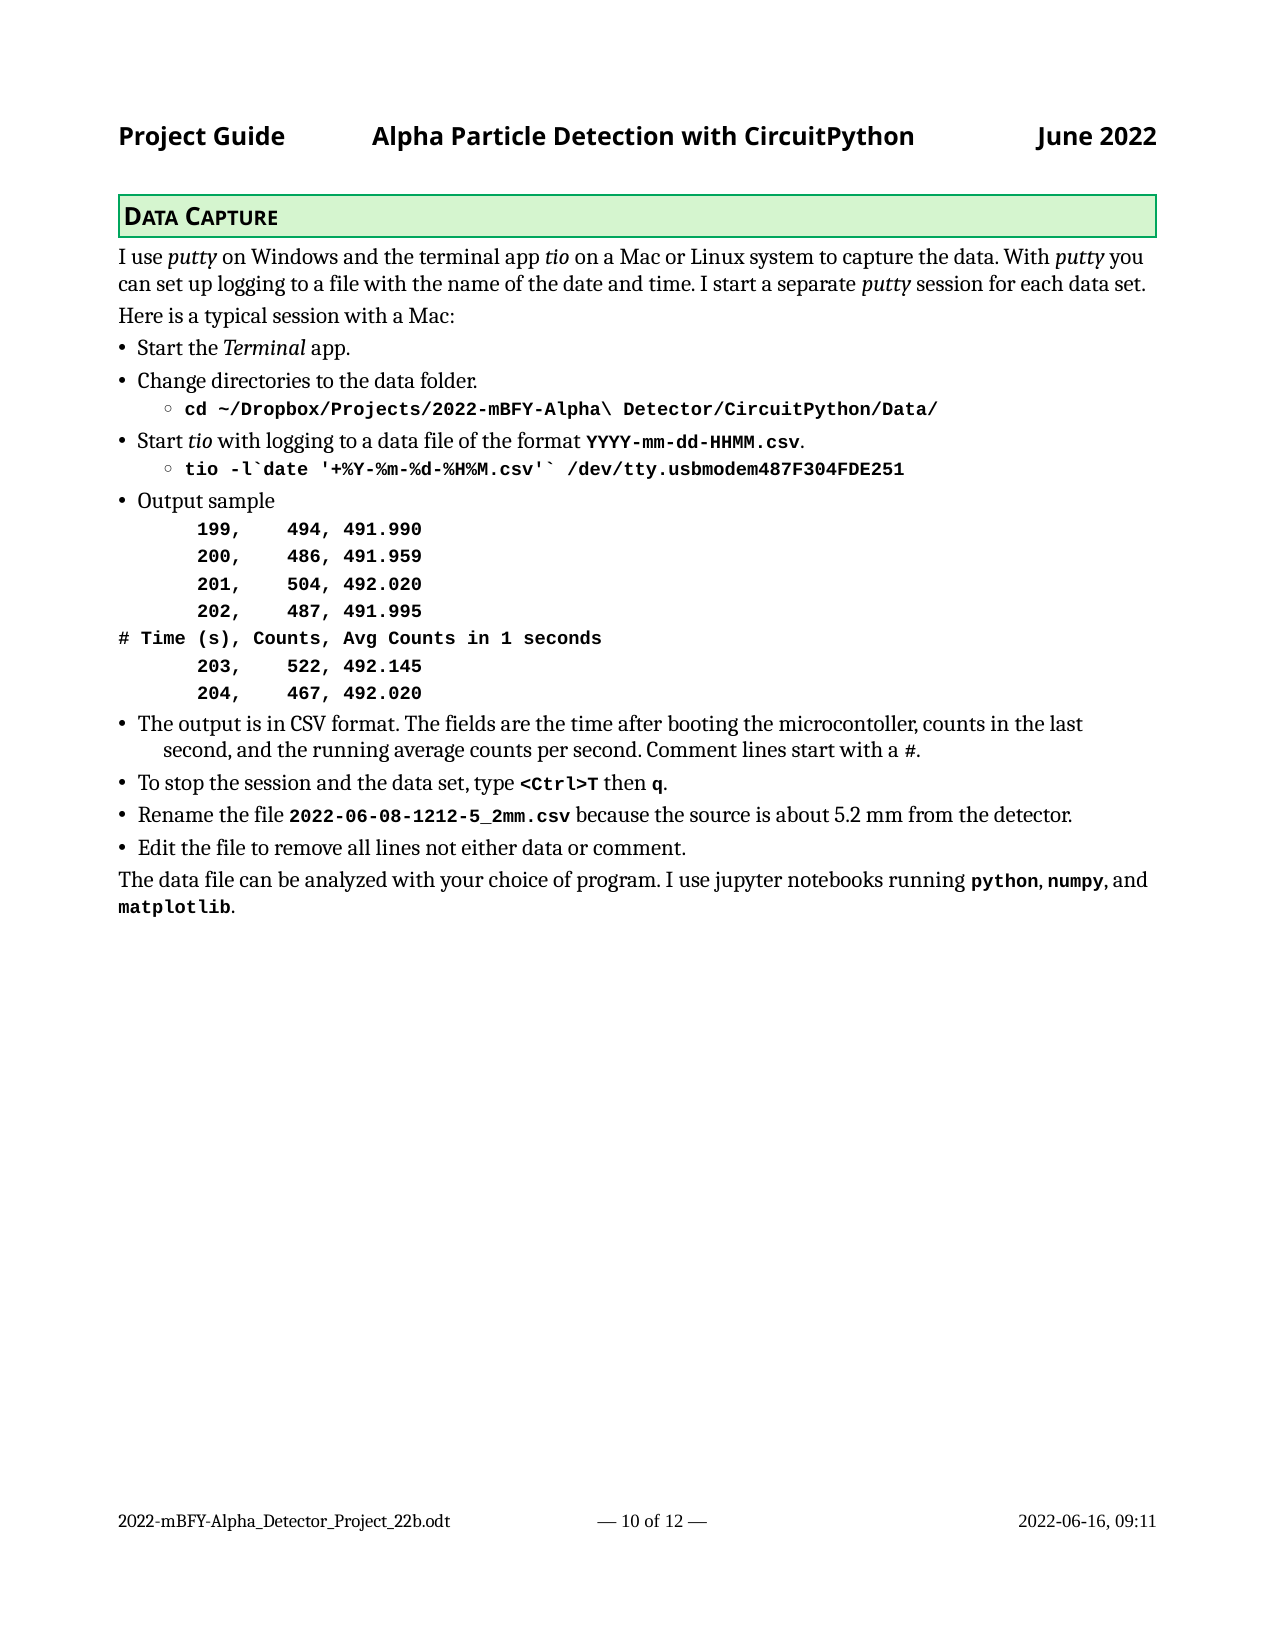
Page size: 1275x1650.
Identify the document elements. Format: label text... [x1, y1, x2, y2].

text The data file can be analyzed with your choice of program. I use jupyter notebooks running python, numpy, and matplotlib. [118, 867, 1157, 919]
text I use putty on Windows and the terminal app tio on a Mac or Linux system to capture the data. With putty you can set up logging to a file with the name of the date and time. I start a separate putty session for each data set. [118, 244, 1157, 297]
subtitle Data Capture [120, 196, 1155, 236]
text 203, 522, 492.145 [118, 656, 1157, 678]
text 200, 486, 491.959 [118, 547, 1157, 568]
list Start tio with logging to a data file of the format YYYY-mm-dd-HHMM.csv. [118, 427, 1157, 454]
list Start the Terminal app. [118, 335, 1157, 361]
text 201, 504, 492.020 [118, 574, 1157, 596]
text # Time (s), Counts, Avg Counts in 1 seconds [118, 629, 1157, 650]
list Output sample [118, 487, 1157, 514]
list Change directories to the data folder. [118, 367, 1157, 394]
text Here is a typical session with a Mac: [118, 303, 1157, 329]
text 204, 467, 492.020 [118, 684, 1157, 705]
list Edit the file to remove all lines not either data or comment. [118, 834, 1157, 861]
list To stop the session and the data set, type <Ctrl>T then q. [118, 770, 1157, 796]
text 202, 487, 491.995 [118, 602, 1157, 623]
list tio -l`date '+%Y-%m-%d-%H%M.csv'` /dev/tty.usbmodem487F304FDE251 [163, 460, 1157, 481]
list Rename the file 2022-06-08-1212-5_2mm.csv because the source is about 5.2 mm from the detector. [118, 802, 1157, 828]
list The output is in CSV format. The fields are the time after booting the microcontoller, counts in the last second, and the running average counts per second. Comment lines start with a #. [118, 711, 1157, 764]
list cd ~/Dropbox/Projects/2022-mBFY-Alpha\ Detector/CircuitPython/Data/ [163, 400, 1157, 421]
text 199, 494, 491.990 [118, 520, 1157, 541]
